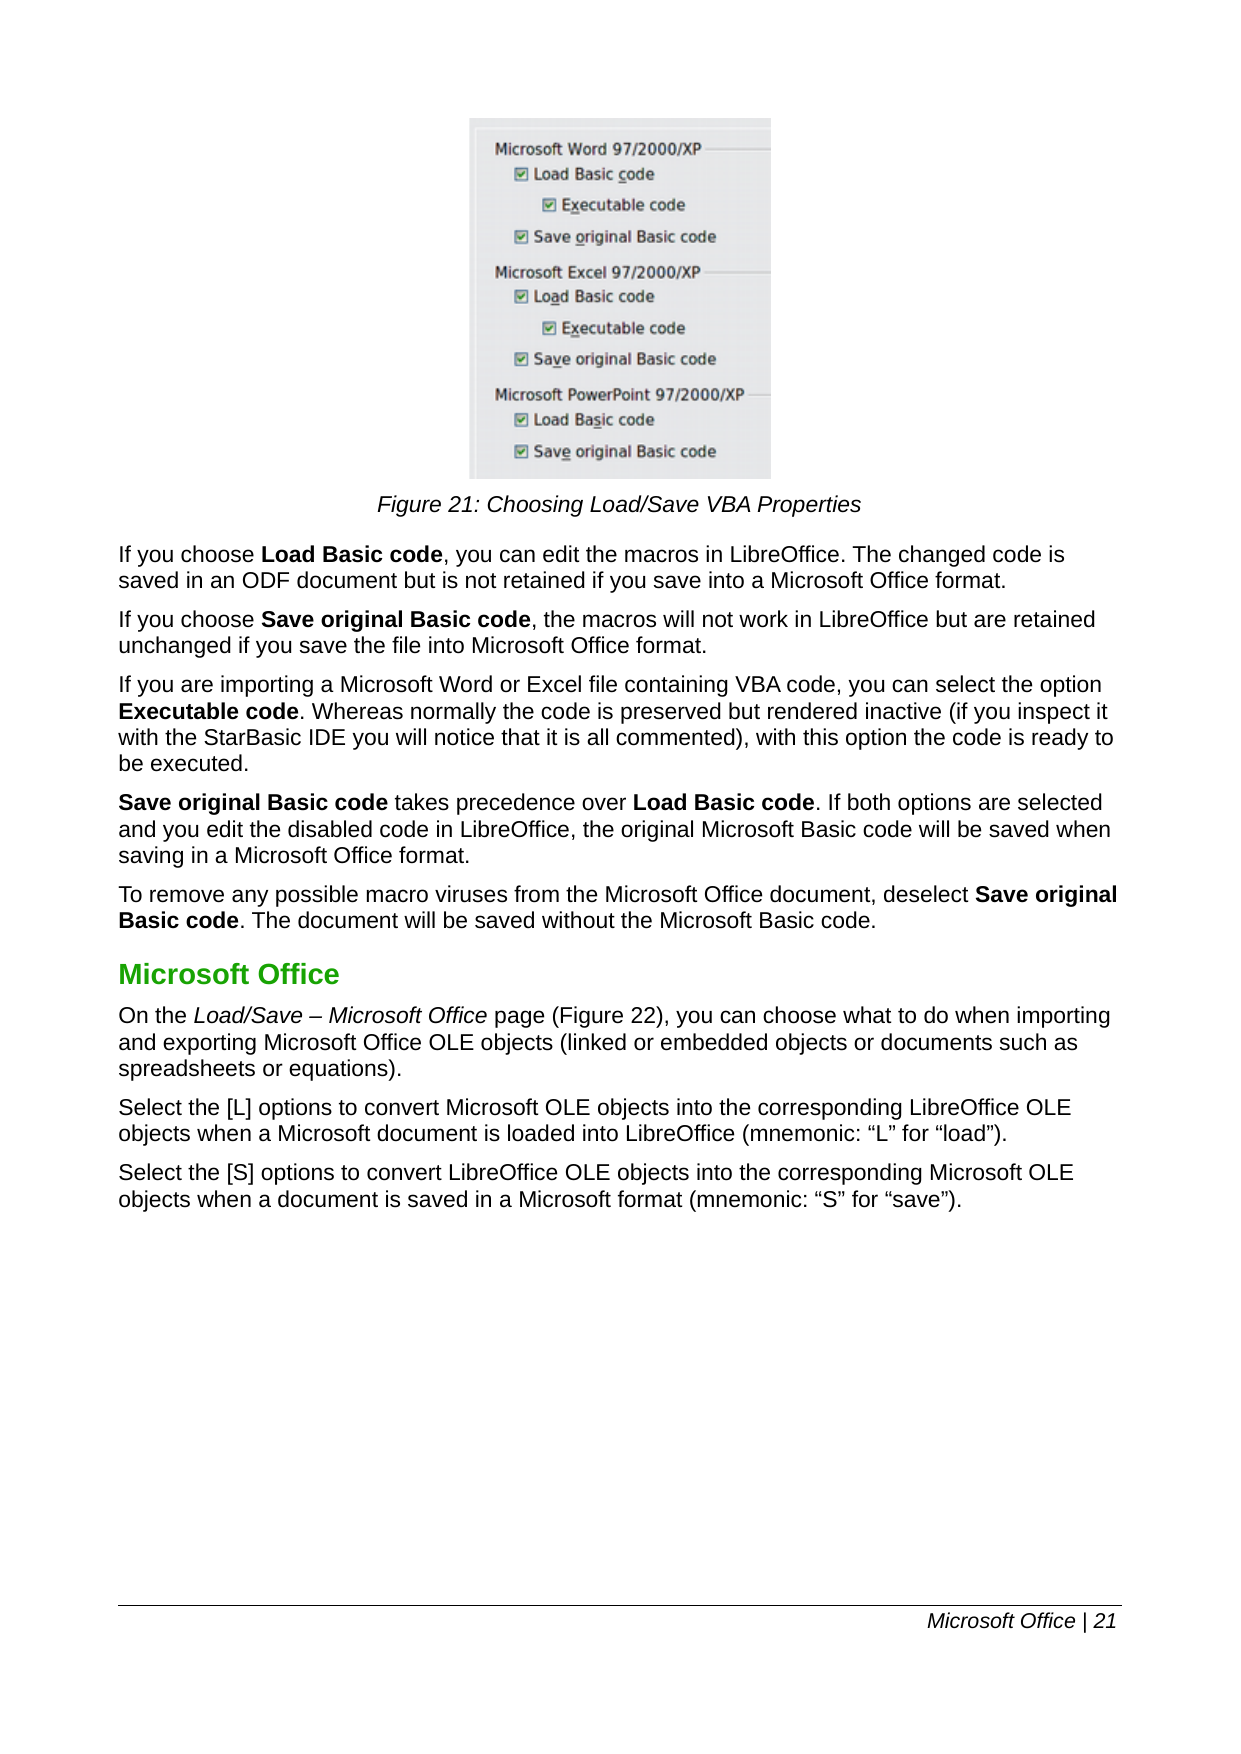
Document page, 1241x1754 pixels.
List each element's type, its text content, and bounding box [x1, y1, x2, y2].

picture [469, 118, 771, 479]
text Figure 21: Choosing Load/Save VBA Properties [364, 491, 876, 517]
text Select the [S] options to convert LibreOffice OLE objects into the corresponding Microsoft OLE objects when a document is saved in a Microsoft format (mnemonic: “S” for “save”). [118, 1159, 1122, 1212]
text On the Load/Save – Microsoft Office page (Figure 22), you can choose what to do when importing and exporting Microsoft Office OLE objects (linked or embedded objects or documents such as spreadsheets or equations). [118, 1002, 1122, 1082]
text If you choose Load Basic code, you can edit the macros in LibreOffice. The changed code is saved in an ODF document but is not retained if you save into a Microsoft Office format. [118, 541, 1122, 594]
text To remove any possible macro viruses from the Microsoft Office document, deselect Save original Basic code. The document will be saved without the Microsoft Basic code. [118, 881, 1122, 933]
text If you are importing a Microsoft Word or Excel file containing VBA code, you can select the option Executable code. Whereas normally the code is preserved but rendered inactive (if you inspect it with the StarBasic IDE you will notice that it is all commented), with this option the code is ready to be executed. [118, 671, 1122, 777]
text Save original Basic code takes precedence over Load Basic code. If both options are selected and you edit the disabled code in LibreOffice, the original Microsoft Basic code will be saved when saving in a Microsoft Office format. [118, 789, 1122, 868]
subtitle Microsoft Office [118, 957, 1122, 991]
text Select the [L] options to convert Microsoft OLE objects into the corresponding LibreOffice OLE objects when a Microsoft document is loaded into LibreOffice (mnemonic: “L” for “load”). [118, 1094, 1122, 1147]
text If you choose Save original Basic code, the macros will not work in LibreOffice but are retained unchanged if you save the file into Microsoft Office format. [118, 606, 1122, 659]
